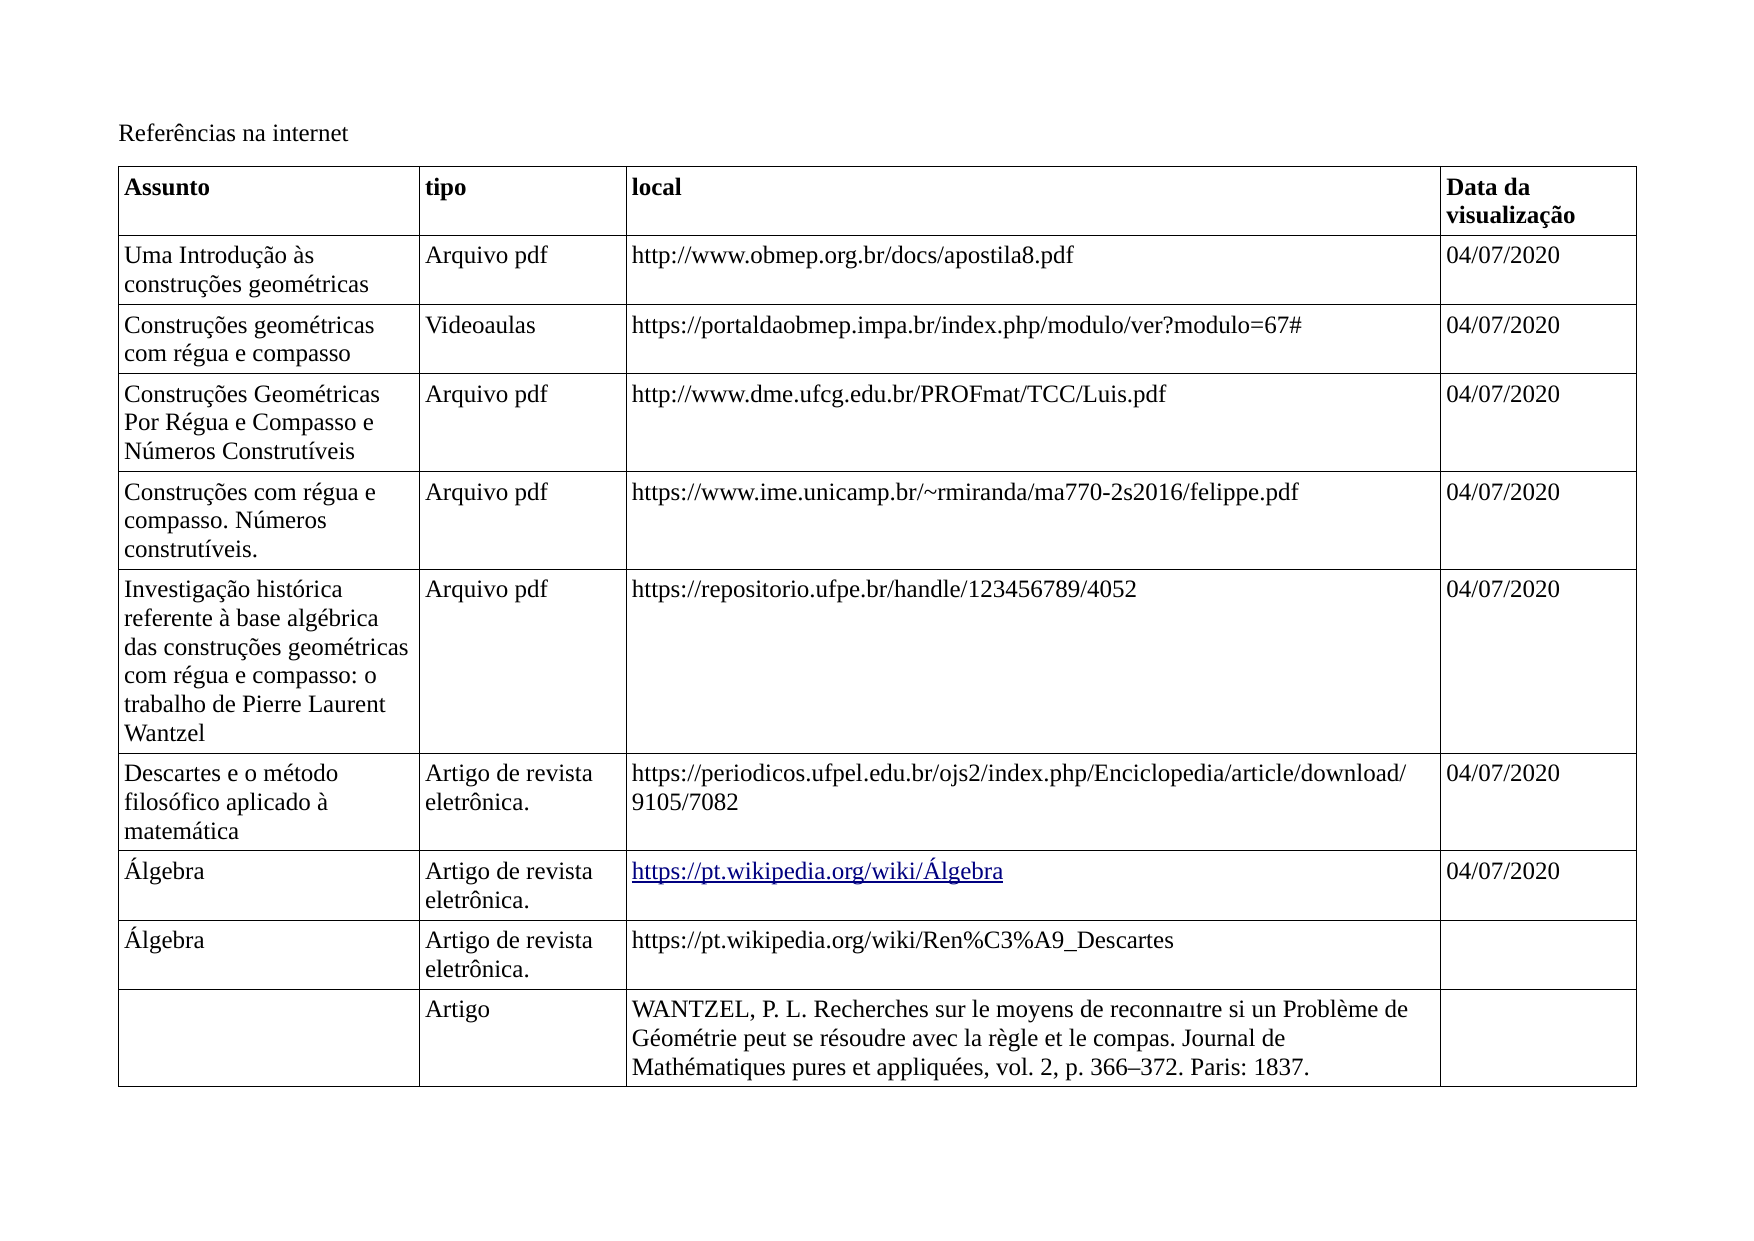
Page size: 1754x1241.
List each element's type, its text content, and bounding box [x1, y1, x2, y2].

table_cell 04/07/2020 [1441, 570, 1636, 753]
table_header Assunto [119, 167, 419, 235]
table_cell http://www.dme.ufcg.edu.br/PROFmat/TCC/Luis.pdf [627, 374, 1440, 471]
table_cell https://portaldaobmep.impa.br/index.php/modulo/ver?modulo=67# [627, 305, 1440, 373]
table_cell https://www.ime.unicamp.br/~rmiranda/ma770-2s2016/felippe.pdf [627, 472, 1440, 568]
table_cell Descartes e o método filosófico aplicado à matemática [119, 754, 419, 850]
table_cell Artigo [420, 990, 626, 1086]
table_cell https://pt.wikipedia.org/wiki/Álgebra [627, 851, 1440, 919]
table_cell Uma Introdução às construções geométricas [119, 236, 419, 304]
table_cell 04/07/2020 [1441, 472, 1636, 568]
table_cell [1441, 921, 1636, 988]
table_cell Investigação histórica referente à base algébrica das construções geométricas com régua e compasso: o trabalho de Pierre Laurent Wantzel [119, 570, 419, 753]
table_cell Arquivo pdf [420, 374, 626, 471]
table_header tipo [420, 167, 626, 235]
table_cell https://pt.wikipedia.org/wiki/Ren%C3%A9_Descartes [627, 921, 1440, 988]
table_cell https://repositorio.ufpe.br/handle/123456789/4052 [627, 570, 1440, 753]
table_cell 04/07/2020 [1441, 374, 1636, 471]
table_cell WANTZEL, P. L. Recherches sur le moyens de reconnaıtre si un Problème de Géométrie peut se résoudre avec la règle et le compas. Journal de Mathématiques pures et appliquées, vol. 2, p. 366–372. Paris: 1837. [627, 990, 1440, 1086]
text Referências na internet [118, 118, 1636, 147]
table_header local [627, 167, 1440, 235]
table_cell 04/07/2020 [1441, 236, 1636, 304]
table_cell Artigo de revista eletrônica. [420, 851, 626, 919]
table_cell Videoaulas [420, 305, 626, 373]
table_cell Álgebra [119, 851, 419, 919]
table_cell Artigo de revista eletrônica. [420, 921, 626, 988]
table_cell https://periodicos.ufpel.edu.br/ojs2/index.php/Enciclopedia/article/download/9105/7082 [627, 754, 1440, 850]
table_cell 04/07/2020 [1441, 305, 1636, 373]
table_cell 04/07/2020 [1441, 851, 1636, 919]
table_cell Artigo de revista eletrônica. [420, 754, 626, 850]
table_cell Construções Geométricas Por Régua e Compasso e Números Construtíveis [119, 374, 419, 471]
table_cell Arquivo pdf [420, 570, 626, 753]
table_cell 04/07/2020 [1441, 754, 1636, 850]
table_cell Construções geométricas com régua e compasso [119, 305, 419, 373]
table_header Data da visualização [1441, 167, 1636, 235]
table_cell Álgebra [119, 921, 419, 988]
table_cell [119, 990, 419, 1086]
table_cell [1441, 990, 1636, 1086]
table_cell http://www.obmep.org.br/docs/apostila8.pdf [627, 236, 1440, 304]
table_cell Arquivo pdf [420, 236, 626, 304]
table_cell Construções com régua e compasso. Números construtíveis. [119, 472, 419, 568]
table_cell Arquivo pdf [420, 472, 626, 568]
